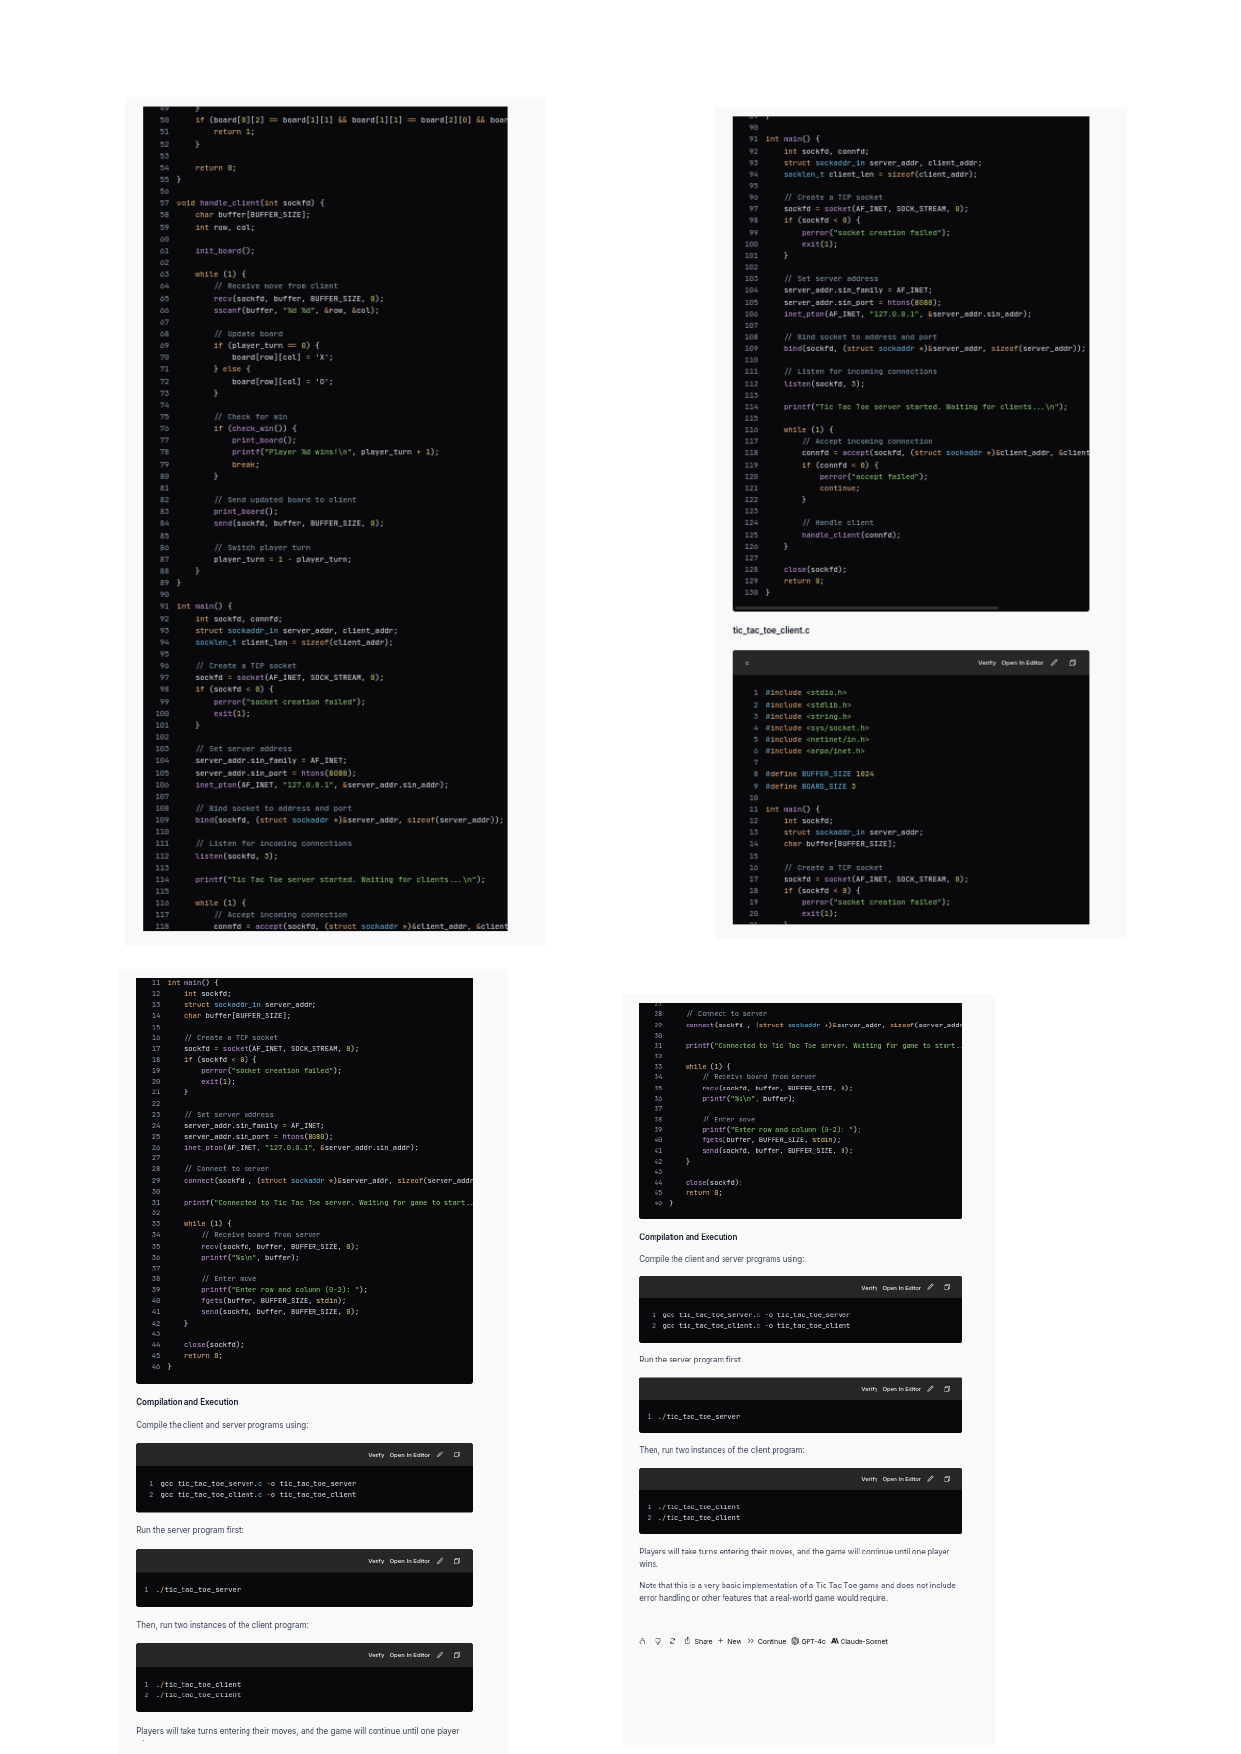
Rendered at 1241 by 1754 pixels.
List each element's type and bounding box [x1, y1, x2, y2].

picture [622, 994, 996, 1745]
picture [118, 969, 508, 1754]
picture [714, 107, 1127, 939]
picture [124, 97, 546, 946]
